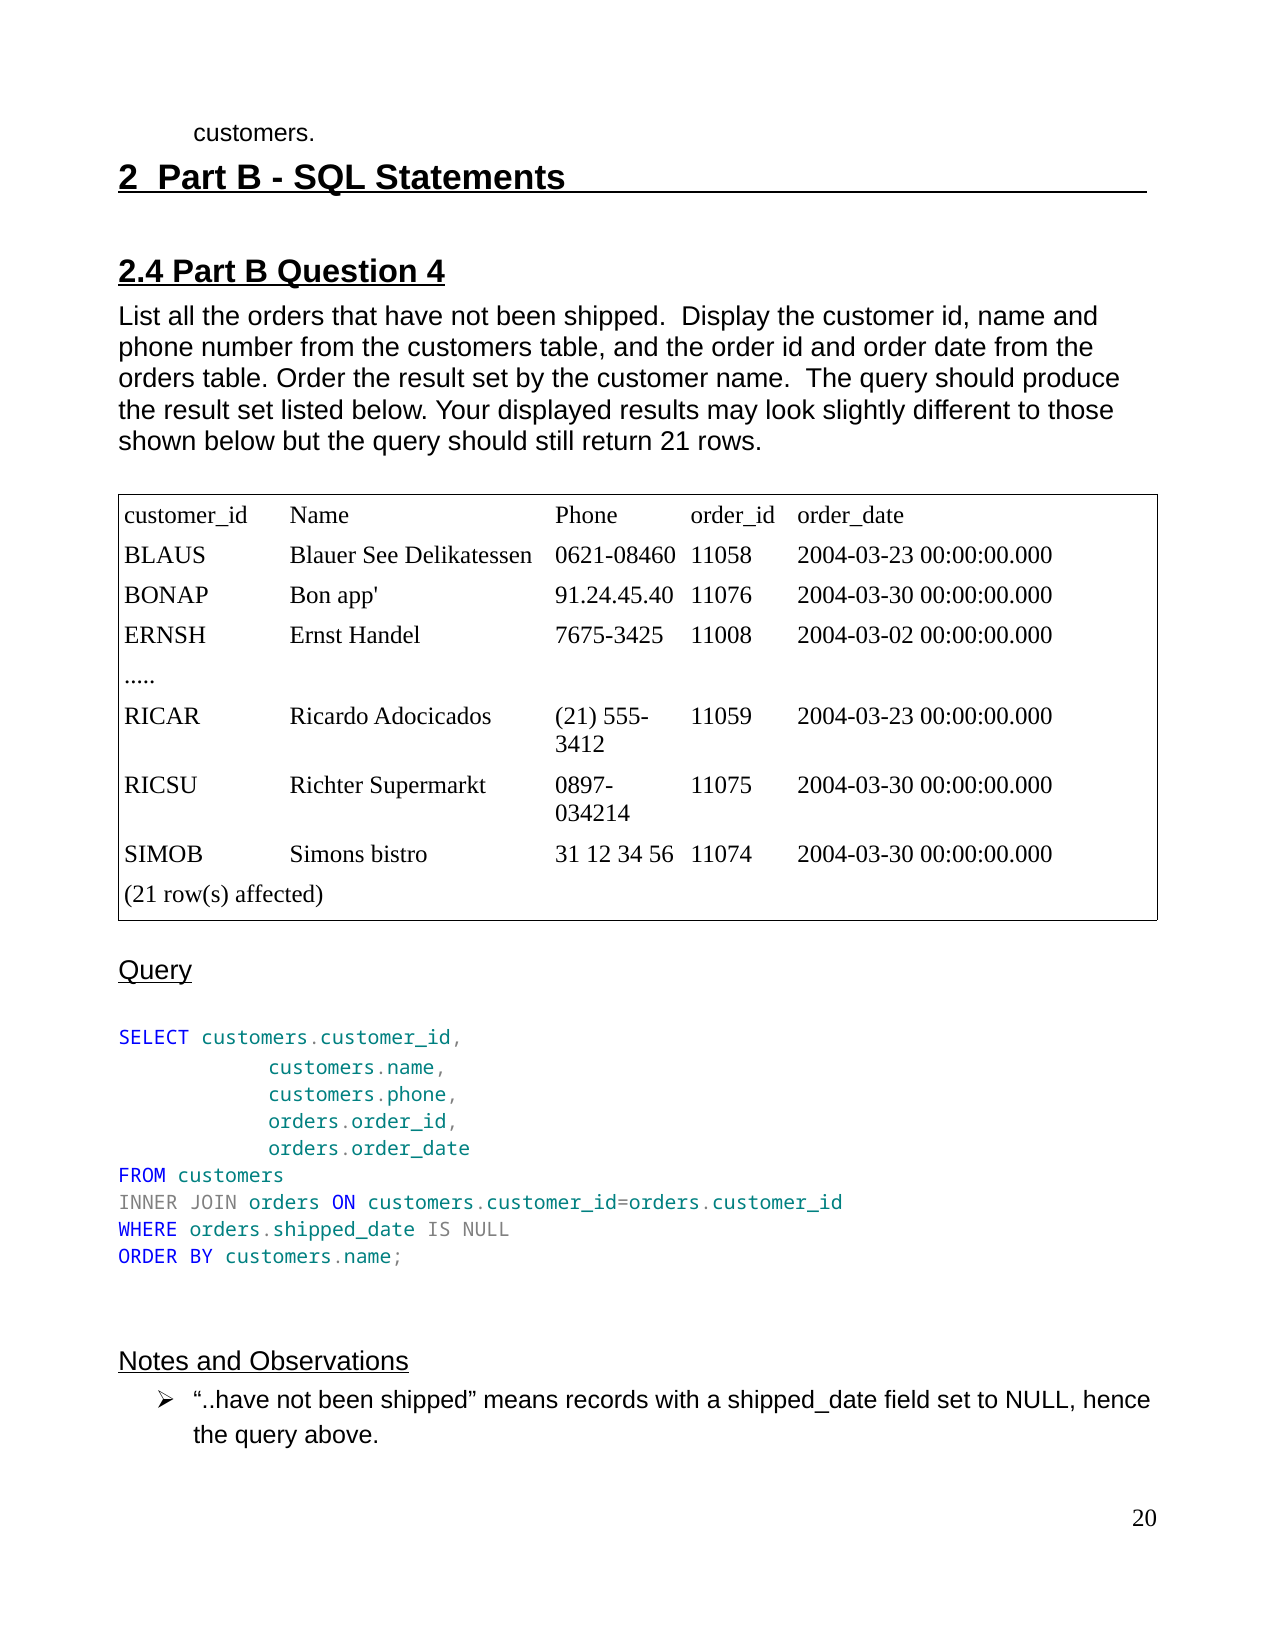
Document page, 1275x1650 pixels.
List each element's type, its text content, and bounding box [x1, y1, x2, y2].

table_cell 0621-08460 [549, 534, 684, 574]
table_cell 2004-03-30 00:00:00.000 [791, 833, 1157, 873]
table_cell ..... [119, 655, 1157, 695]
table_cell 7675-3425 [549, 615, 684, 655]
table_cell 2004-03-23 00:00:00.000 [791, 695, 1157, 764]
list customers. [156, 118, 1157, 147]
text WHERE orders.shipped_date IS NULL [118, 1215, 1157, 1242]
text Query [118, 954, 1157, 986]
text List all the orders that have not been shipped. Display the customer id, name and phone number from the customers table, and the order id and order date from the orders table. Order the result set by the customer name. The query should produce the result set listed below. Your displayed results may look slightly different to those shown below but the query should still return 21 rows. [118, 300, 1157, 456]
table_cell SIMOB [119, 833, 283, 873]
text ORDER BY customers.name; [118, 1242, 1157, 1269]
table_cell 11059 [685, 695, 791, 764]
table_cell 31 12 34 56 [549, 833, 684, 873]
table_cell Ernst Handel [284, 615, 549, 655]
table_cell 2004-03-30 00:00:00.000 [791, 764, 1157, 833]
table_cell 11008 [685, 615, 791, 655]
table_header Phone [549, 495, 684, 534]
table_cell 2004-03-02 00:00:00.000 [791, 615, 1157, 655]
text FROM customers [118, 1161, 1157, 1188]
table_cell Simons bistro [284, 833, 549, 873]
table_cell (21 row(s) affected) [119, 873, 1157, 920]
text orders.order_id, [118, 1107, 1157, 1134]
table_cell Ricardo Adocicados [284, 695, 549, 764]
table_cell RICAR [119, 695, 283, 764]
table_cell BONAP [119, 574, 283, 614]
table_cell 2004-03-30 00:00:00.000 [791, 574, 1157, 614]
text Notes and Observations [118, 1344, 1157, 1376]
table_cell (21) 555-3412 [549, 695, 684, 764]
table_cell 11058 [685, 534, 791, 574]
table_cell RICSU [119, 764, 283, 833]
text INNER JOIN orders ON customers.customer_id=orders.customer_id [118, 1188, 1157, 1215]
text customers.name, [118, 1053, 1157, 1080]
text SELECT customers.customer_id, [118, 1023, 1157, 1050]
table_header customer_id [119, 495, 283, 534]
table_header order_date [791, 495, 1157, 534]
table_cell 2004-03-23 00:00:00.000 [791, 534, 1157, 574]
table_cell BLAUS [119, 534, 283, 574]
text orders.order_date [118, 1134, 1157, 1161]
list “..have not been shipped” means records with a shipped_date field set to NULL, hence the query above. [156, 1385, 1157, 1448]
table_cell 11076 [685, 574, 791, 614]
table_cell ERNSH [119, 615, 283, 655]
table_cell Richter Supermarkt [284, 764, 549, 833]
table_cell Bon app' [284, 574, 549, 614]
text 2.4 Part B Question 4 [118, 252, 1157, 289]
table_cell 11075 [685, 764, 791, 833]
table_cell Blauer See Delikatessen [284, 534, 549, 574]
table_cell 91.24.45.40 [549, 574, 684, 614]
table_cell 0897-034214 [549, 764, 684, 833]
text customers.phone, [118, 1080, 1157, 1107]
table_header Name [284, 495, 549, 534]
table_cell 11074 [685, 833, 791, 873]
text 2 Part B - SQL Statements [118, 156, 1157, 197]
table_header order_id [685, 495, 791, 534]
